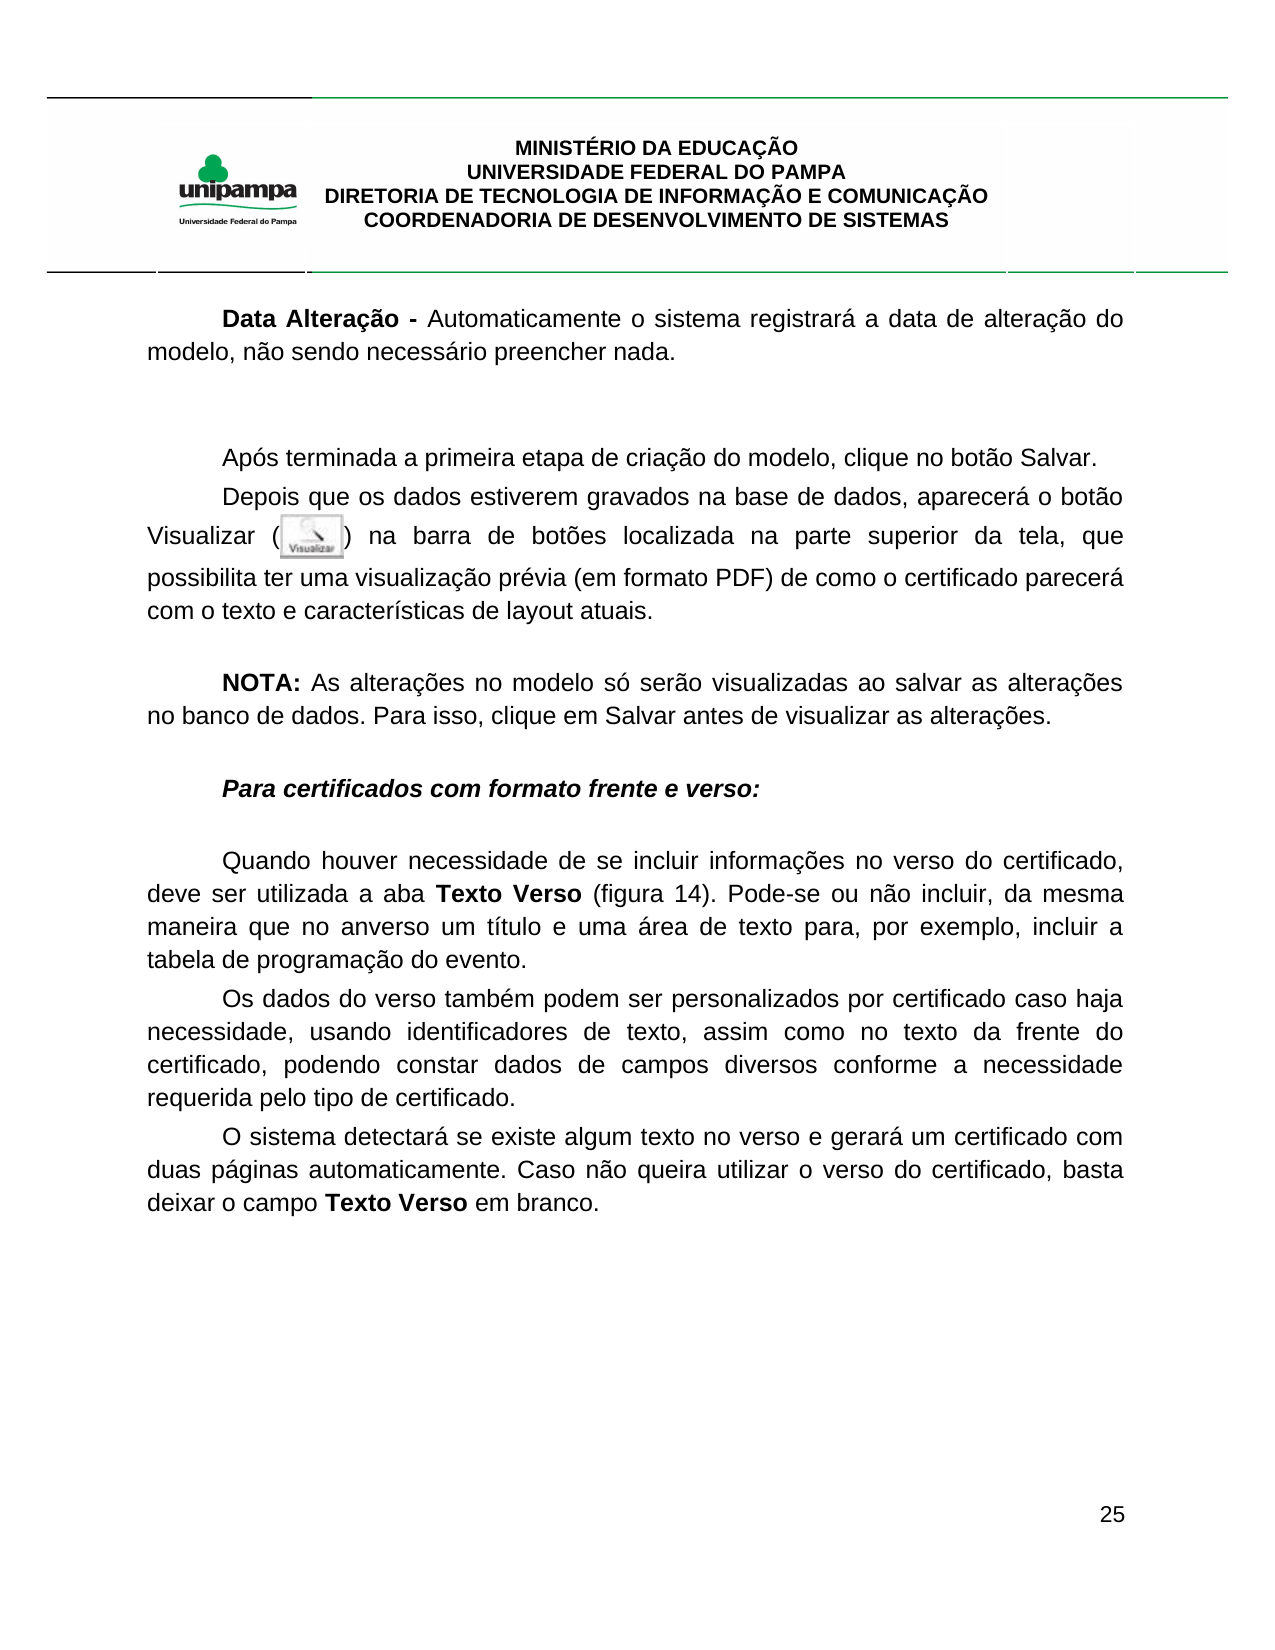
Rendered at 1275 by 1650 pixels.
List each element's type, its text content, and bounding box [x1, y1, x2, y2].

picture [280, 514, 344, 559]
text Quando houver necessidade de se incluir informações no verso do certificado, deve ser utilizada a aba Texto Verso (figura 14). Pode-se ou não incluir, da mesma maneira que no anverso um título e uma área de texto para, por exemplo, incluir a tabela de programação do evento. [147, 846, 1125, 974]
picture [307, 125, 1006, 273]
text Para certificados com formato frente e verso: [147, 773, 1125, 802]
picture [1008, 125, 1134, 273]
text Os dados do verso também podem ser personalizados por certificado caso haja necessidade, usando identificadores de texto, assim como no texto da frente do certificado, podendo constar dados de campos diversos conforme a necessidade requerida pelo tipo de certificado. [147, 984, 1125, 1112]
picture [158, 125, 306, 273]
text Data Alteração - Automaticamente o sistema registrará a data de alteração do modelo, não sendo necessário preencher nada. [147, 304, 1125, 366]
text Após terminada a primeira etapa de criação do modelo, clique no botão Salvar. [147, 443, 1125, 471]
text NOTA: As alterações no modelo só serão visualizadas ao salvar as alterações no banco de dados. Para isso, clique em Salvar antes de visualizar as alterações. [147, 668, 1125, 730]
text Depois que os dados estiverem gravados na base de dados, aparecerá o botão Visualizar () na barra de botões localizada na parte superior da tela, que possibilita ter uma visualização prévia (em formato PDF) de como o certificado parecerá com o texto e características de layout atuais. [147, 482, 1125, 624]
picture [46, 97, 1228, 273]
text O sistema detectará se existe algum texto no verso e gerará um certificado com duas páginas automaticamente. Caso não queira utilizar o verso do certificado, basta deixar o campo Texto Verso em branco. [147, 1122, 1125, 1217]
